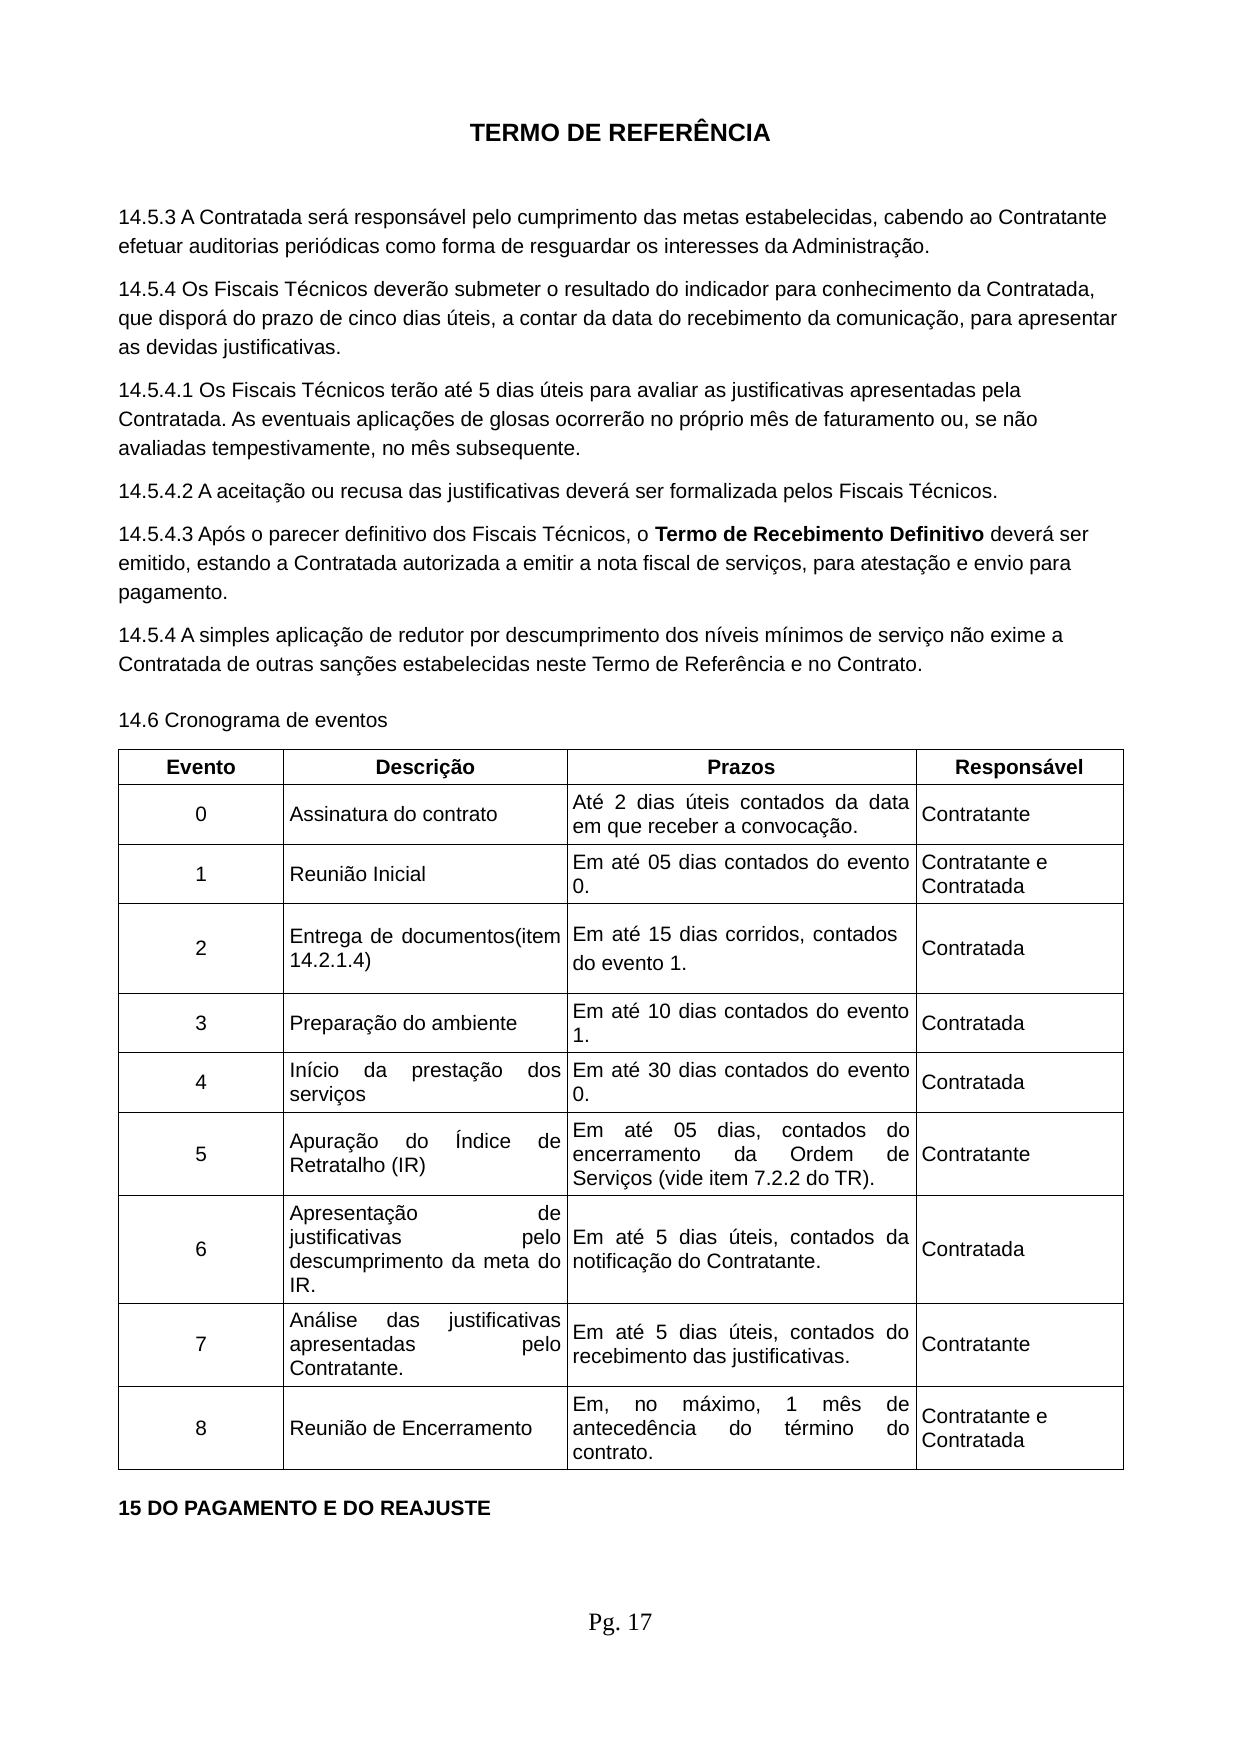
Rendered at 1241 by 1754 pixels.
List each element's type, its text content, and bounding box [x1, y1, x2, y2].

table_cell Contratante [917, 1304, 1123, 1386]
table_header Evento [119, 750, 283, 784]
table_cell 5 [119, 1113, 283, 1195]
table_cell 7 [119, 1304, 283, 1386]
table_cell 2 [119, 904, 283, 993]
text 14.5.4 Os Fiscais Técnicos deverão submeter o resultado do indicador para conhecimento da Contratada, que disporá do prazo de cinco dias úteis, a contar da data do recebimento da comunicação, para apresentar as devidas justificativas. [118, 277, 1122, 359]
text 14.5.4 A simples aplicação de redutor por descumprimento dos níveis mínimos de serviço não exime a Contratada de outras sanções estabelecidas neste Termo de Referência e no Contrato. [118, 623, 1122, 676]
table_cell Apuração do Índice de Retratalho (IR) [284, 1113, 567, 1195]
text 14.5.3 A Contratada será responsável pelo cumprimento das metas estabelecidas, cabendo ao Contratante efetuar auditorias periódicas como forma de resguardar os interesses da Administração. [118, 205, 1122, 258]
table_cell Em, no máximo, 1 mês de antecedência do término do contrato. [568, 1387, 916, 1469]
table_cell Em até 10 dias contados do evento 1. [568, 994, 916, 1052]
table_cell Preparação do ambiente [284, 994, 567, 1052]
table_cell Assinatura do contrato [284, 785, 567, 844]
table_cell Contratada [917, 994, 1123, 1052]
table_cell Análise das justificativas apresentadas pelo Contratante. [284, 1304, 567, 1386]
table_cell Contratante [917, 1113, 1123, 1195]
table_cell Em até 05 dias contados do evento 0. [568, 845, 916, 903]
table_cell Reunião de Encerramento [284, 1387, 567, 1469]
text 14.5.4.1 Os Fiscais Técnicos terão até 5 dias úteis para avaliar as justificativas apresentadas pela Contratada. As eventuais aplicações de glosas ocorrerão no próprio mês de faturamento ou, se não avaliadas tempestivamente, no mês subsequente. [118, 378, 1122, 459]
table_cell Início da prestação dos serviços [284, 1053, 567, 1112]
table_header Prazos [568, 750, 916, 784]
text 14.5.4.3 Após o parecer definitivo dos Fiscais Técnicos, o Termo de Recebimento Definitivo deverá ser emitido, estando a Contratada autorizada a emitir a nota fiscal de serviços, para atestação e envio para pagamento. [118, 522, 1122, 604]
table_cell 0 [119, 785, 283, 844]
table_cell Reunião Inicial [284, 845, 567, 903]
table_cell Contratante e Contratada [917, 1387, 1123, 1469]
table_cell Contratada [917, 904, 1123, 993]
table_cell Contratada [917, 1196, 1123, 1302]
table_header Descrição [284, 750, 567, 784]
table_cell 3 [119, 994, 283, 1052]
table_cell Entrega de documentos(item 14.2.1.4) [284, 904, 567, 993]
table_cell Apresentação de justificativas pelo descumprimento da meta do IR. [284, 1196, 567, 1302]
table_cell Em até 5 dias úteis, contados da notificação do Contratante. [568, 1196, 916, 1302]
table_header Responsável [917, 750, 1123, 784]
table_cell Em até 05 dias, contados do encerramento da Ordem de Serviços (vide item 7.2.2 do TR). [568, 1113, 916, 1195]
text 14.5.4.2 A aceitação ou recusa das justificativas deverá ser formalizada pelos Fiscais Técnicos. [118, 479, 1122, 503]
text 15 DO PAGAMENTO E DO REAJUSTE [118, 1496, 1122, 1520]
text 14.6 Cronograma de eventos [118, 708, 1110, 732]
table_cell Em até 30 dias contados do evento 0. [568, 1053, 916, 1112]
table_cell 4 [119, 1053, 283, 1112]
table_cell 1 [119, 845, 283, 903]
table_cell Contratada [917, 1053, 1123, 1112]
table_cell Contratante [917, 785, 1123, 844]
table_cell Em até 15 dias corridos, contados do evento 1. [568, 904, 916, 993]
table_cell Até 2 dias úteis contados da data em que receber a convocação. [568, 785, 916, 844]
table_cell Contratante e Contratada [917, 845, 1123, 903]
table_cell Em até 5 dias úteis, contados do recebimento das justificativas. [568, 1304, 916, 1386]
table_cell 6 [119, 1196, 283, 1302]
table_cell 8 [119, 1387, 283, 1469]
